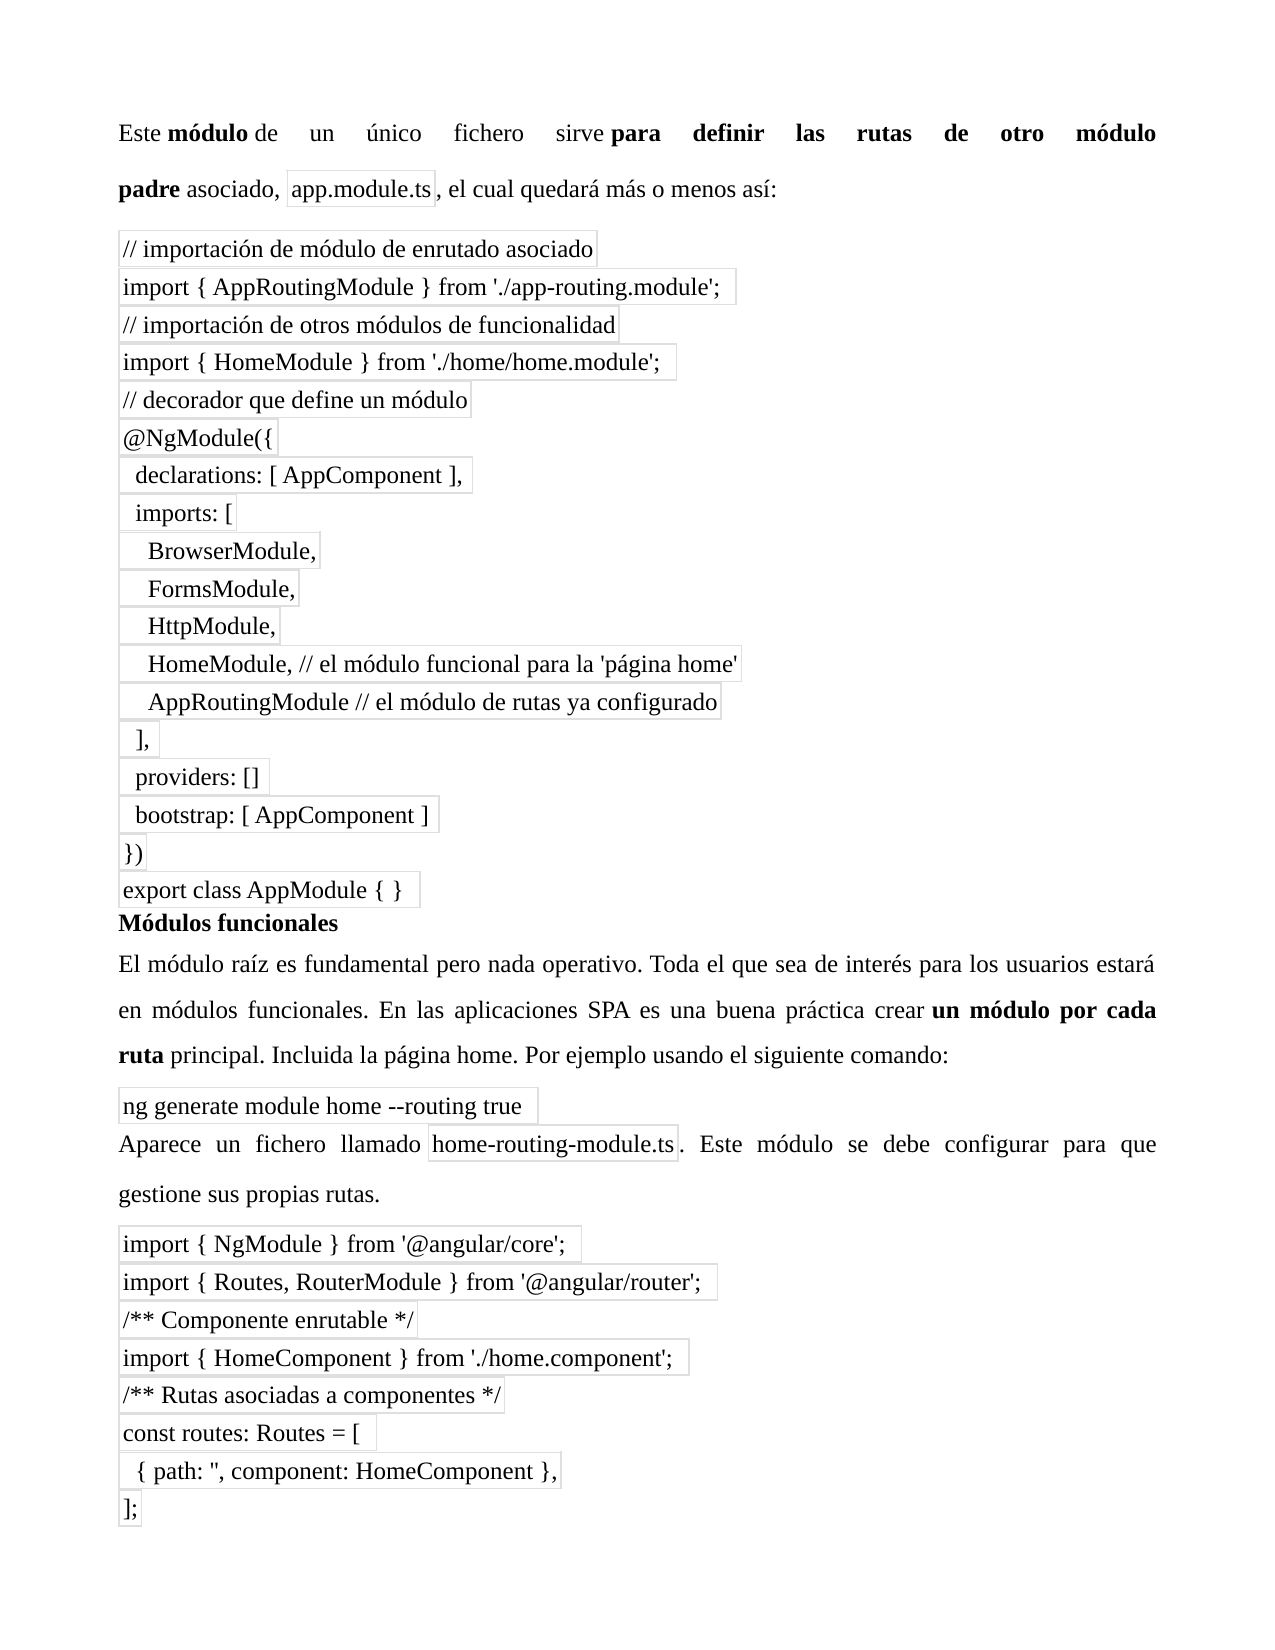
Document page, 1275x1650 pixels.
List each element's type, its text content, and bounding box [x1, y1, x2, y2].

text // importación de otros módulos de funcionalidad [120, 307, 618, 341]
text export class AppModule { } [120, 872, 419, 907]
text [598, 230, 1157, 267]
text [505, 1376, 1157, 1414]
text // importación de módulo de enrutado asociado [120, 231, 596, 266]
text [473, 456, 1157, 494]
text [539, 1087, 1157, 1124]
text ], [120, 722, 159, 756]
text [582, 1225, 1157, 1263]
text [321, 531, 1157, 569]
text [281, 607, 1157, 644]
text El módulo raíz es fundamental pero nada operativo. Toda el que sea de interés para los usuarios estará en módulos funcionales. En las aplicaciones SPA es una buena práctica crear un módulo por cada ruta principal. Incluida la página home. Por ejemplo usando el siguiente comando: [118, 949, 1157, 1069]
text import { HomeModule } from './home/home.module'; [120, 345, 676, 379]
text [440, 795, 1157, 833]
text import { AppRoutingModule } from './app-routing.module'; [120, 269, 735, 304]
text [737, 267, 1157, 305]
text [742, 644, 1157, 682]
text [722, 682, 1157, 720]
text declarations: [ AppComponent ], [120, 458, 472, 492]
text [562, 1451, 1157, 1489]
text /** Rutas asociadas a componentes */ [120, 1378, 504, 1412]
text [472, 381, 1157, 418]
text [620, 305, 1157, 343]
text [418, 1301, 1157, 1338]
subtitle Módulos funcionales [118, 908, 1157, 937]
text [270, 758, 1157, 795]
text ng generate module home --routing true [120, 1088, 537, 1123]
text /** Componente enrutable */ [120, 1302, 417, 1337]
text [718, 1263, 1157, 1301]
text { path: '', component: HomeComponent }, [120, 1453, 560, 1488]
text import { NgModule } from '@angular/core'; [120, 1227, 581, 1261]
text FormsModule, [120, 571, 298, 605]
text @NgModule({ [120, 420, 277, 454]
text providers: [] [120, 759, 269, 794]
text [142, 1489, 1157, 1527]
text ]; [120, 1491, 141, 1525]
text [677, 343, 1157, 381]
text Este módulo de un único fichero sirve para definir las rutas de otro módulo padre asociado, app.module.ts, el cual quedará más o menos así: [118, 118, 1157, 207]
text HomeModule, // el módulo funcional para la 'página home' [120, 646, 741, 681]
text [421, 871, 1157, 908]
text [237, 494, 1157, 531]
text [160, 720, 1157, 758]
text const routes: Routes = [ [120, 1415, 376, 1450]
text bootstrap: [ AppComponent ] [120, 797, 438, 832]
text BrowserModule, [120, 533, 319, 568]
text AppRoutingModule // el módulo de rutas ya configurado [120, 684, 720, 718]
text [147, 833, 1157, 871]
text [377, 1414, 1157, 1451]
text }) [120, 835, 146, 869]
text Aparece un fichero llamado home-routing-module.ts. Este módulo se debe configurar para que gestione sus propias rutas. [118, 1124, 1157, 1208]
text import { HomeComponent } from './home.component'; [120, 1340, 688, 1374]
text [279, 418, 1157, 456]
text HttpModule, [120, 608, 279, 643]
text [690, 1338, 1157, 1376]
text [300, 569, 1157, 607]
text // decorador que define un módulo [120, 382, 470, 417]
text import { Routes, RouterModule } from '@angular/router'; [120, 1265, 717, 1299]
text imports: [ [120, 495, 236, 530]
